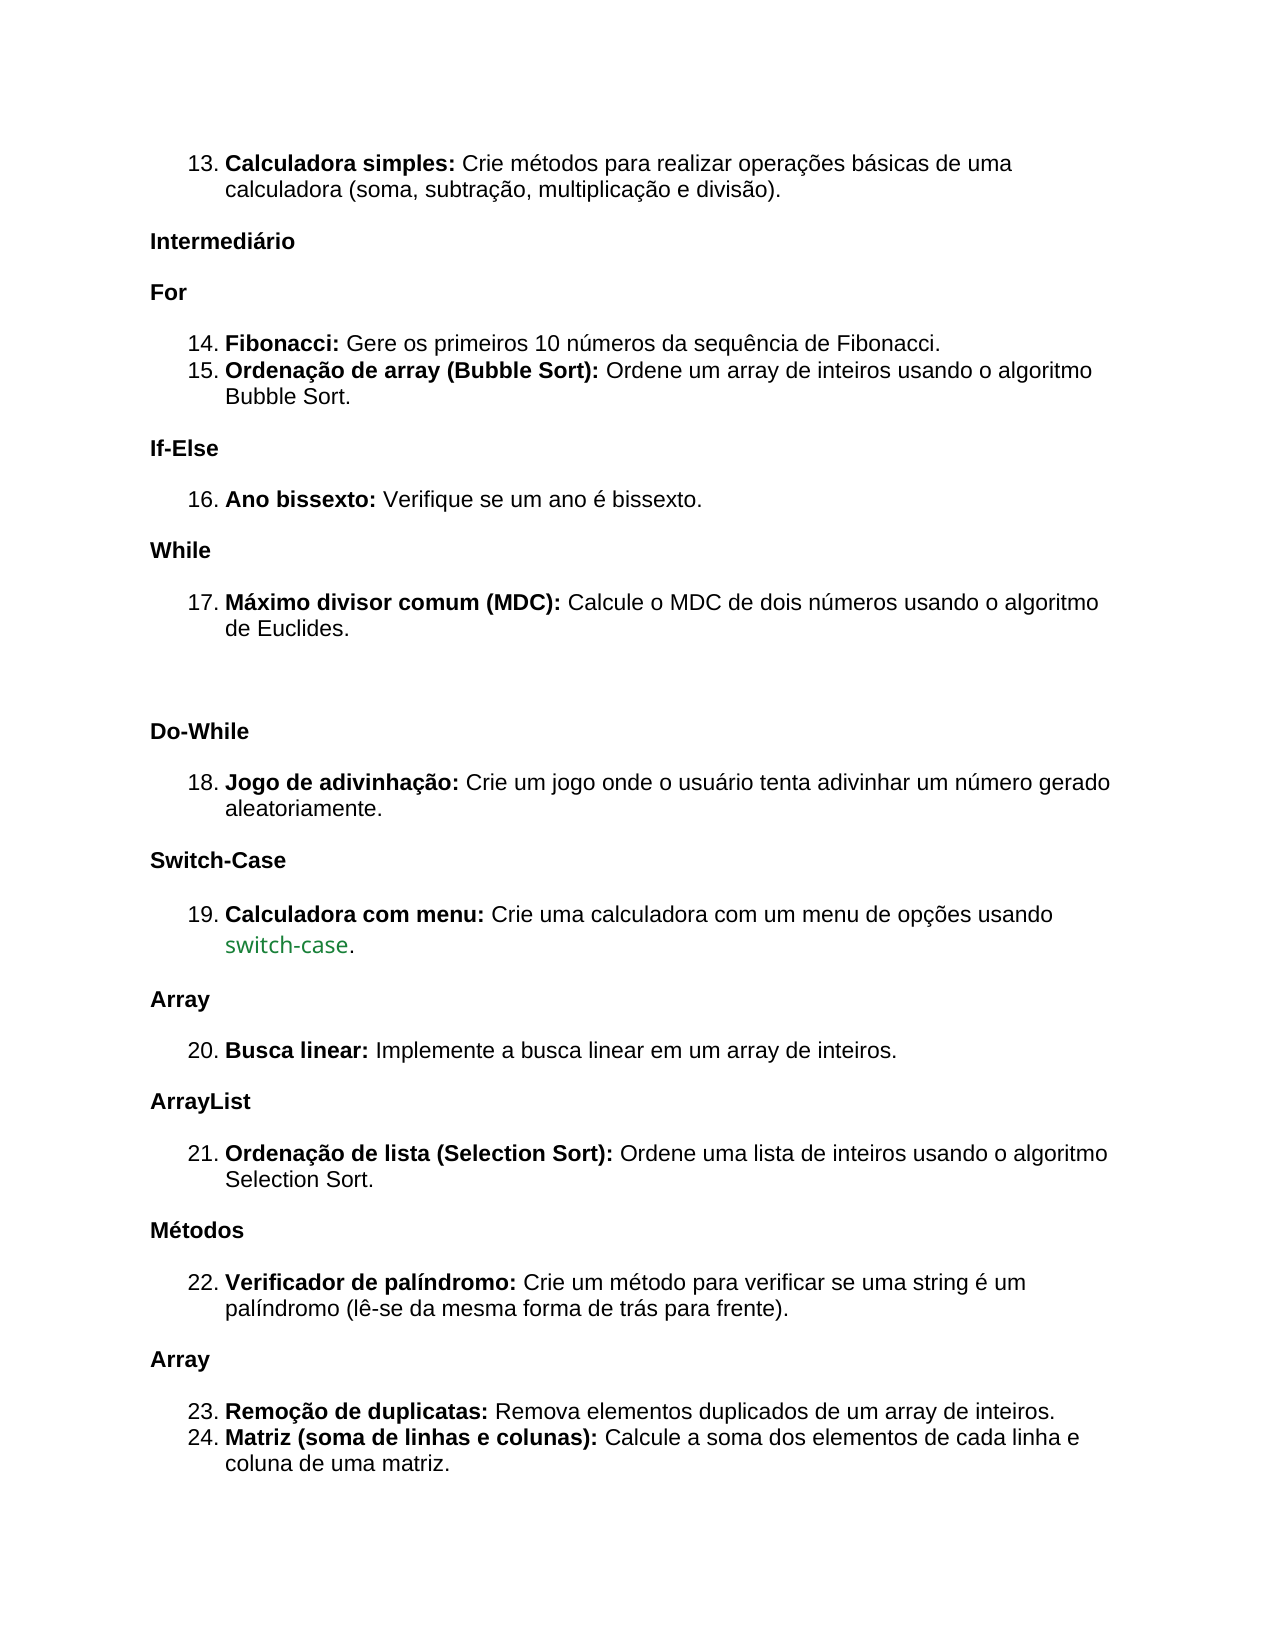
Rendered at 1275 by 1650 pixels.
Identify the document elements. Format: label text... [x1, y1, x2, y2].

text Intermediário [150, 228, 1125, 254]
list Calculadora simples: Crie métodos para realizar operações básicas de uma calculadora (soma, subtração, multiplicação e divisão). [187, 150, 1125, 203]
text ArrayList [150, 1088, 1125, 1114]
list Ordenação de array (Bubble Sort): Ordene um array de inteiros usando o algoritmo Bubble Sort. [187, 357, 1125, 409]
list Máximo divisor comum (MDC): Calcule o MDC de dois números usando o algoritmo de Euclides. [187, 588, 1125, 641]
list Ano bissexto: Verifique se um ano é bissexto. [187, 486, 1125, 512]
list Jogo de adivinhação: Crie um jogo onde o usuário tenta adivinhar um número gerado aleatoriamente. [187, 769, 1125, 822]
text While [150, 537, 1125, 563]
list Ordenação de lista (Selection Sort): Ordene uma lista de inteiros usando o algoritmo Selection Sort. [187, 1139, 1125, 1192]
list Fibonacci: Gere os primeiros 10 números da sequência de Fibonacci. [187, 330, 1125, 357]
list Busca linear: Implemente a busca linear em um array de inteiros. [187, 1037, 1125, 1063]
text Array [150, 1346, 1125, 1373]
text Array [150, 986, 1125, 1012]
text Do-While [150, 718, 1125, 744]
text If-Else [150, 434, 1125, 461]
text Switch-Case [150, 847, 1125, 873]
list Verificador de palíndromo: Crie um método para verificar se uma string é um palíndromo (lê-se da mesma forma de trás para frente). [187, 1269, 1125, 1321]
list Calculadora com menu: Crie uma calculadora com um menu de opções usando switch-case. [187, 898, 1125, 961]
list Remoção de duplicatas: Remova elementos duplicados de um array de inteiros. [187, 1398, 1125, 1424]
text Métodos [150, 1217, 1125, 1244]
list Matriz (soma de linhas e colunas): Calcule a soma dos elementos de cada linha e coluna de uma matriz. [187, 1424, 1125, 1477]
text For [150, 279, 1125, 305]
